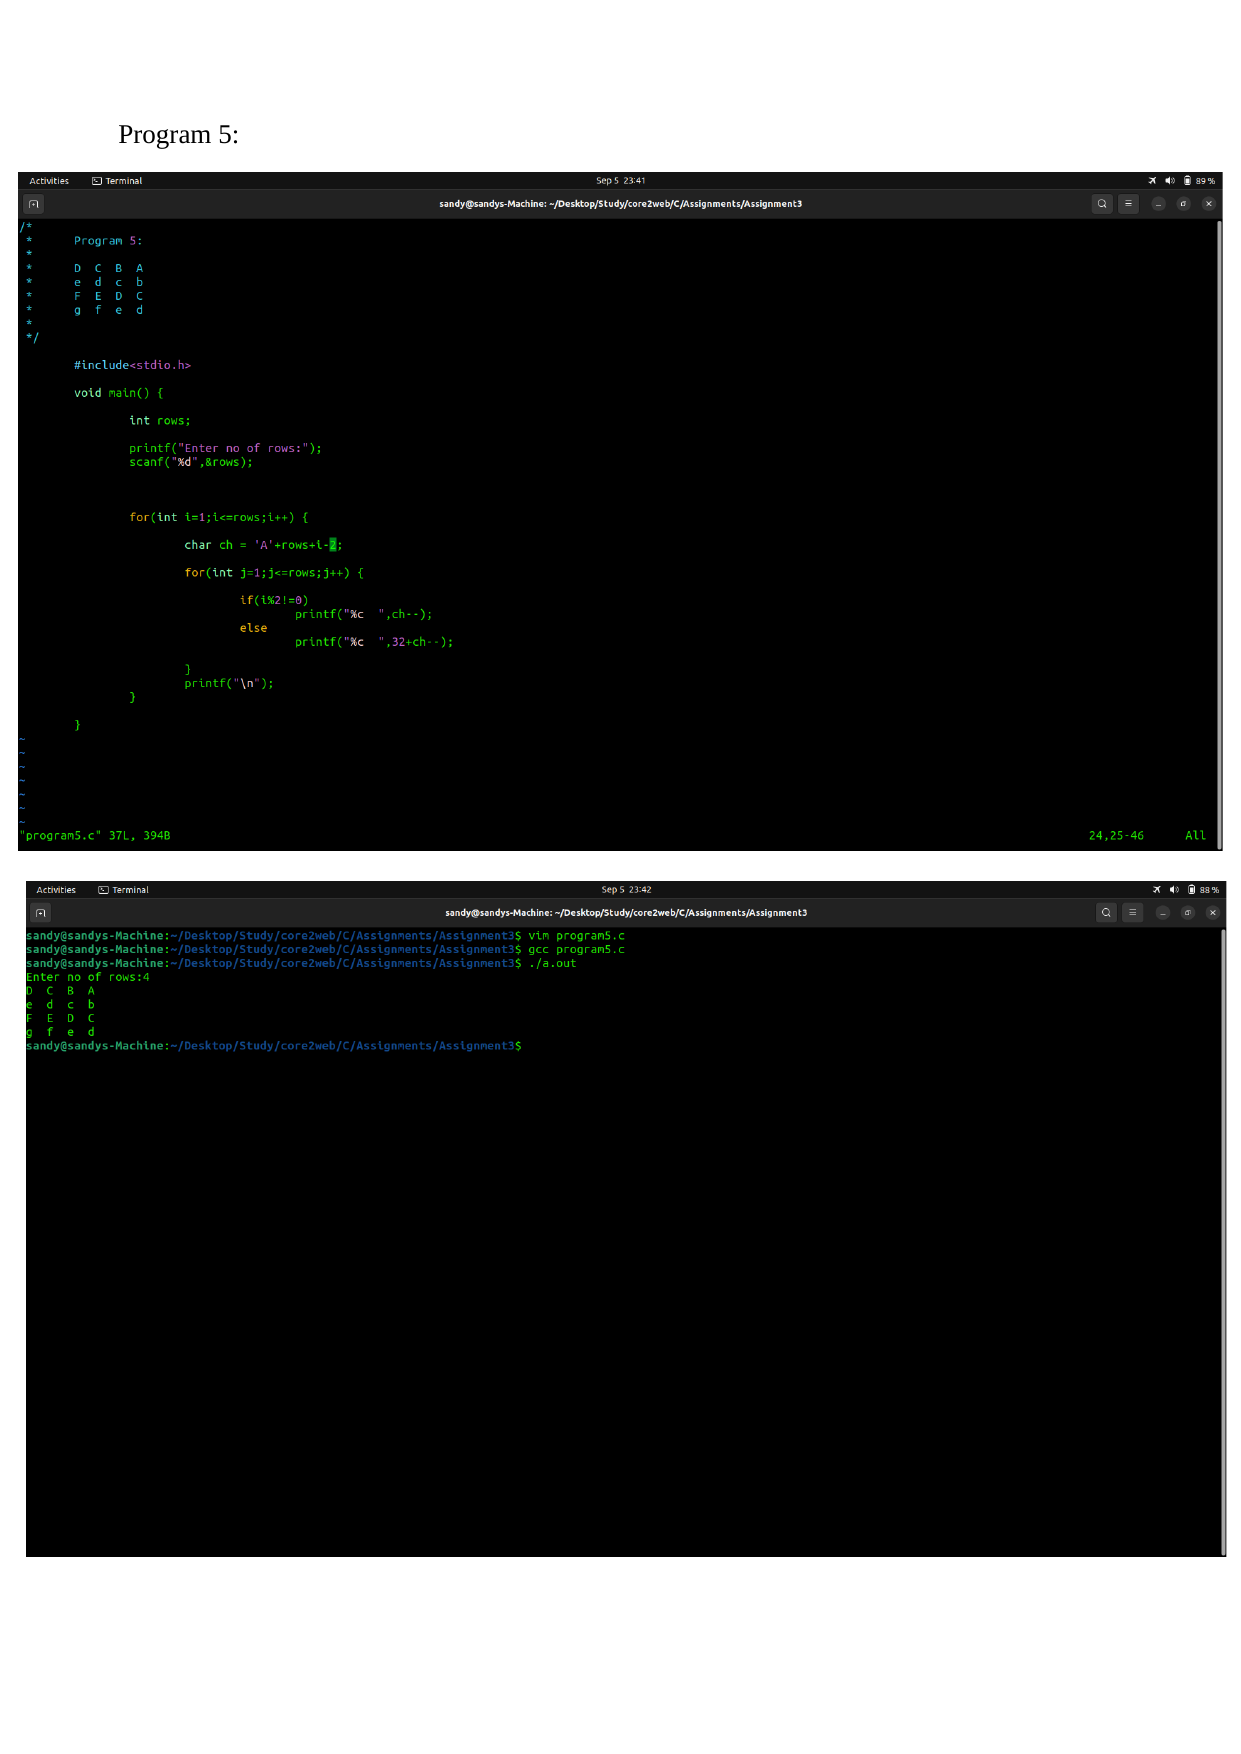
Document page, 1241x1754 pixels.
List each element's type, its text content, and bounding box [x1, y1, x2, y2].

picture [18, 172, 1223, 851]
text Program 5: [118, 118, 1122, 149]
picture [26, 881, 1227, 1557]
